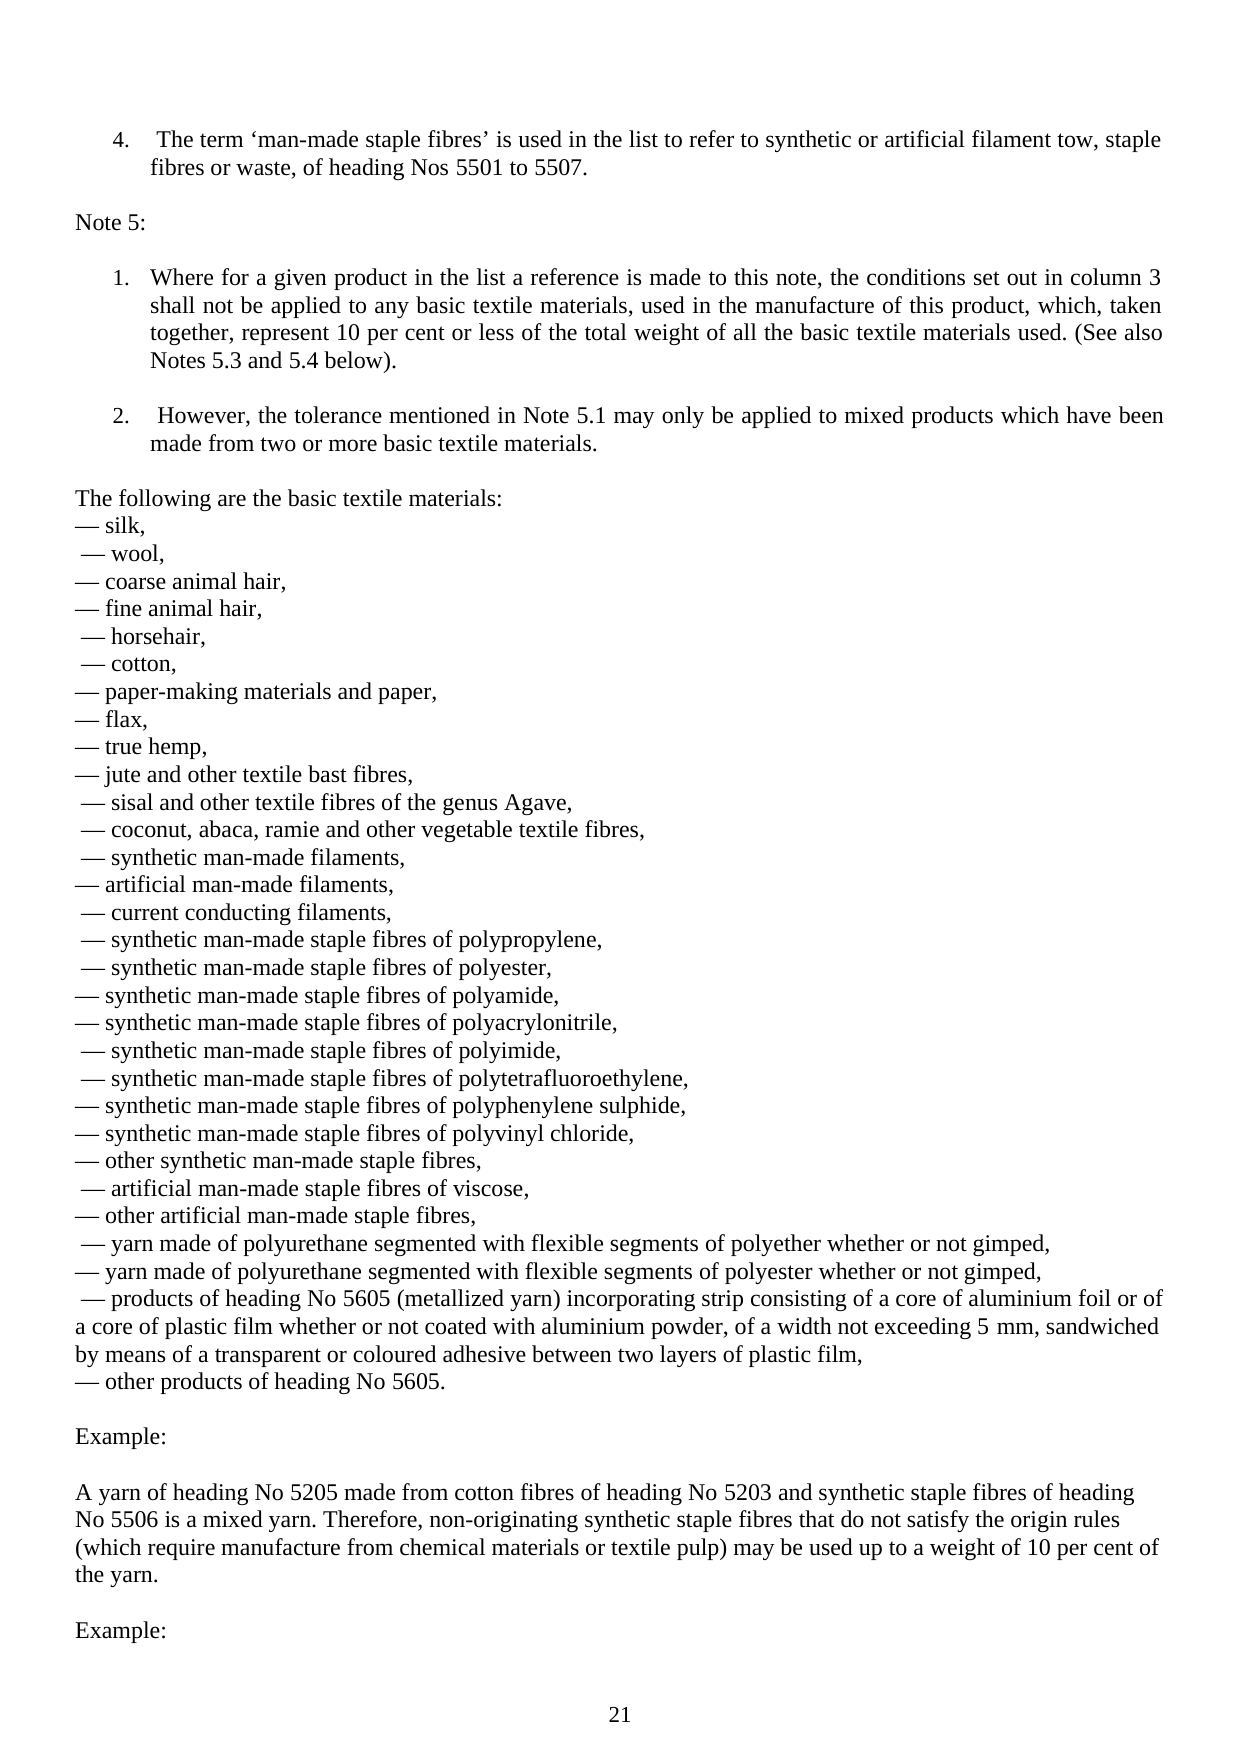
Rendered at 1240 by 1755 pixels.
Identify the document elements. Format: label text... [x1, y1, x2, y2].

text A yarn of heading No 5205 made from cotton fibres of heading No 5203 and synthetic staple fibres of heading No 5506 is a mixed yarn. Therefore, non-originating synthetic staple fibres that do not satisfy the origin rules (which require manufacture from chemical materials or textile pulp) may be used up to a weight of 10 per cent of the yarn. [75, 1478, 1164, 1588]
text — horsehair, [75, 622, 1164, 649]
list However, the tolerance mentioned in Note 5.1 may only be applied to mixed products which have been made from two or more basic textile materials. [112, 401, 1164, 456]
text — artificial man-made staple fibres of viscose, [75, 1174, 1164, 1202]
text — synthetic man-made staple fibres of polyester, [75, 953, 1164, 981]
text Example: [75, 1422, 1164, 1450]
text — coarse animal hair, [75, 567, 1164, 594]
text — yarn made of polyurethane segmented with flexible segments of polyester whether or not gimped, [75, 1257, 1164, 1284]
text — true hemp, [75, 732, 1164, 760]
text — flax, [75, 705, 1164, 732]
text — synthetic man-made staple fibres of polyimide, [75, 1036, 1164, 1063]
text — synthetic man-made staple fibres of polyacrylonitrile, [75, 1008, 1164, 1036]
text — synthetic man-made staple fibres of polyvinyl chloride, [75, 1119, 1164, 1146]
text — paper-making materials and paper, [75, 677, 1164, 705]
text Example: [75, 1616, 1164, 1643]
text — jute and other textile bast fibres, [75, 760, 1164, 787]
list The term ‘man-made staple fibres’ is used in the list to refer to synthetic or artificial filament tow, staple fibres or waste, of heading Nos 5501 to 5507. [112, 125, 1164, 180]
text — synthetic man-made filaments, [75, 843, 1164, 870]
text — synthetic man-made staple fibres of polyphenylene sulphide, [75, 1091, 1164, 1119]
text — yarn made of polyurethane segmented with flexible segments of polyether whether or not gimped, [75, 1229, 1164, 1257]
text — wool, [75, 539, 1164, 567]
text — coconut, abaca, ramie and other vegetable textile fibres, [75, 815, 1164, 843]
text — cotton, [75, 649, 1164, 677]
text — artificial man-made filaments, [75, 870, 1164, 898]
text — silk, [75, 511, 1164, 539]
text — current conducting filaments, [75, 898, 1164, 926]
text — synthetic man-made staple fibres of polyamide, [75, 981, 1164, 1008]
text — products of heading No 5605 (metallized yarn) incorporating strip consisting of a core of aluminium foil or of a core of plastic film whether or not coated with aluminium powder, of a width not exceeding 5 mm, sandwiched by means of a transparent or coloured adhesive between two layers of plastic film, [75, 1284, 1164, 1367]
text — sisal and other textile fibres of the genus Agave, [75, 787, 1164, 815]
text — other artificial man-made staple fibres, [75, 1202, 1164, 1229]
text — other products of heading No 5605. [75, 1367, 1164, 1395]
text — other synthetic man-made staple fibres, [75, 1146, 1164, 1174]
text — synthetic man-made staple fibres of polytetrafluoroethylene, [75, 1063, 1164, 1091]
text The following are the basic textile materials: [75, 484, 1164, 511]
text Note 5: [75, 208, 1164, 235]
list Where for a given product in the list a reference is made to this note, the conditions set out in column 3 shall not be applied to any basic textile materials, used in the manufacture of this product, which, taken together, represent 10 per cent or less of the total weight of all the basic textile materials used. (See also Notes 5.3 and 5.4 below). [112, 263, 1164, 373]
text — synthetic man-made staple fibres of polypropylene, [75, 926, 1164, 953]
text — fine animal hair, [75, 594, 1164, 622]
